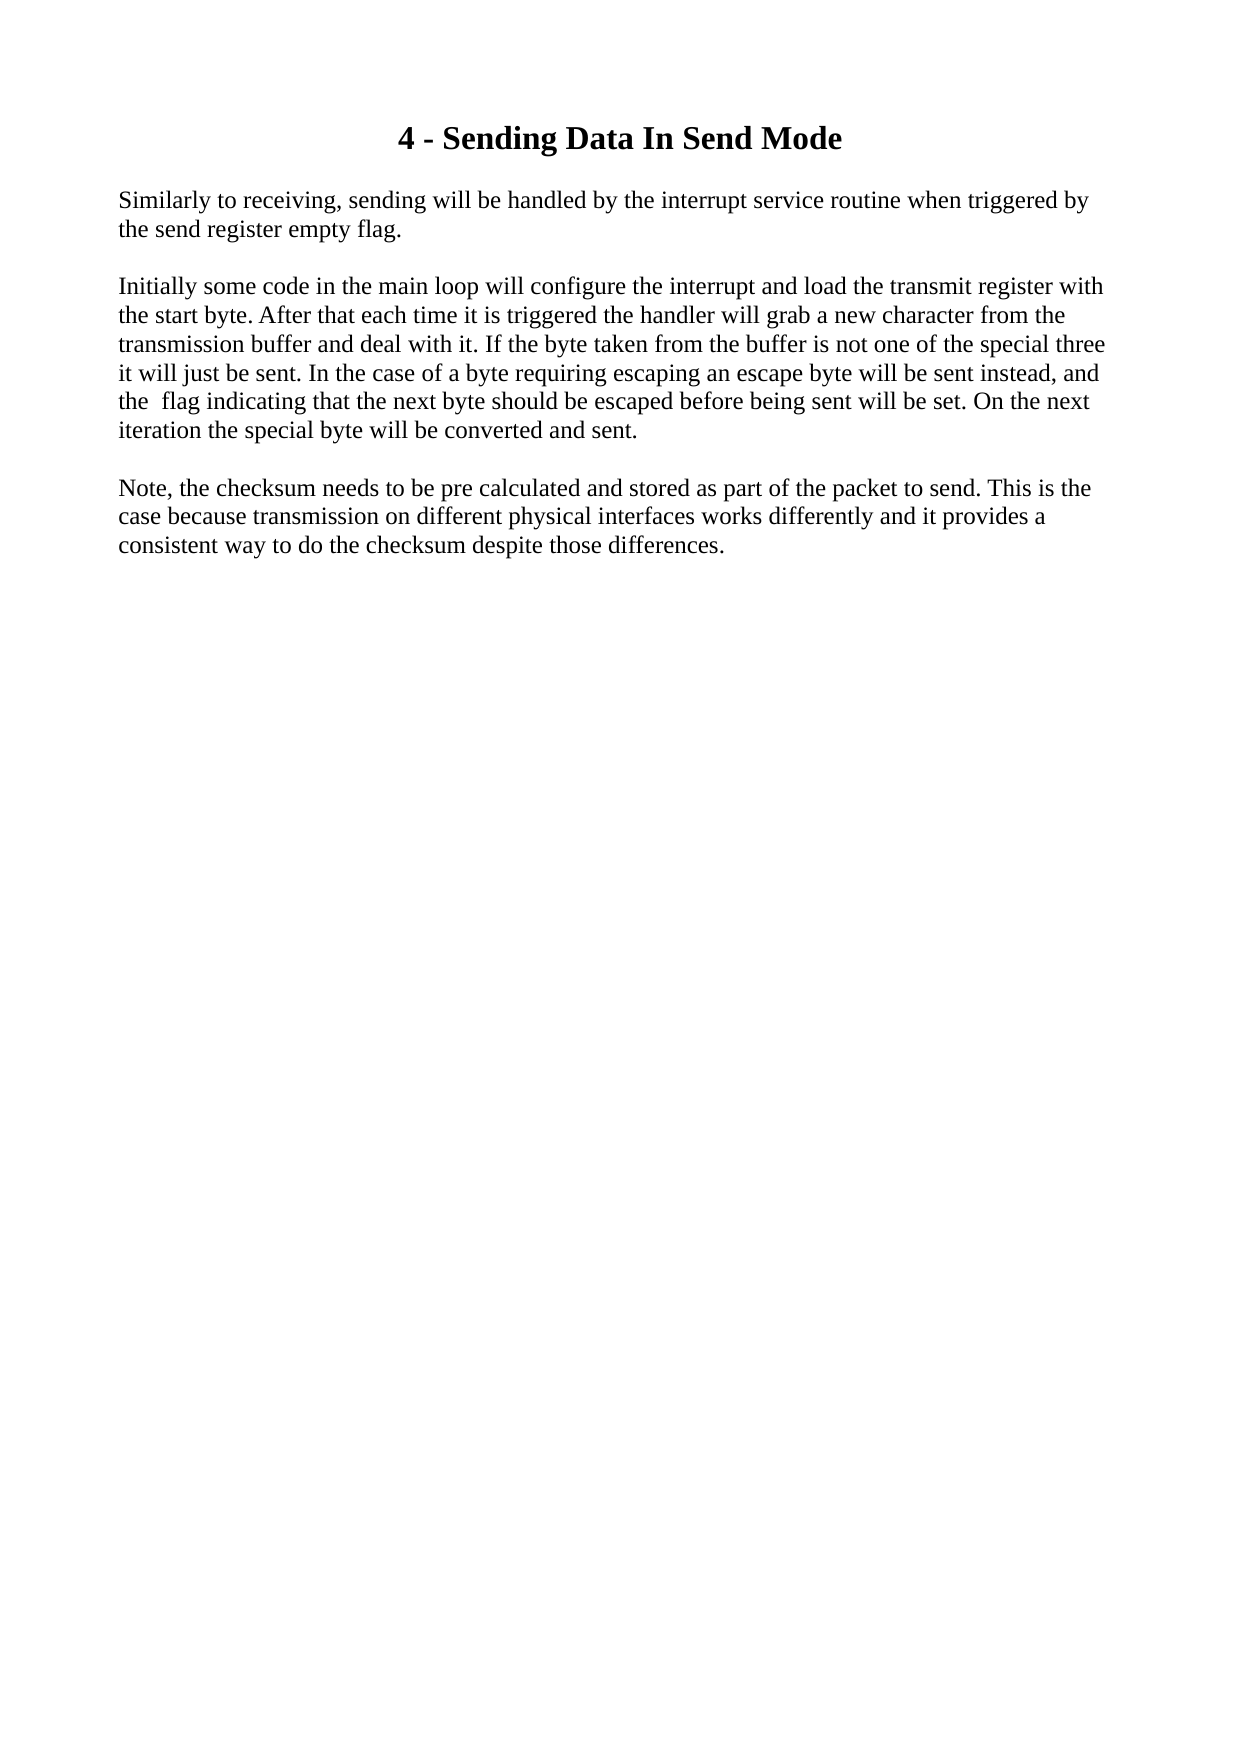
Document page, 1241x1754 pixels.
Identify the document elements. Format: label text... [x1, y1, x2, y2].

text Note, the checksum needs to be pre calculated and stored as part of the packet to send. This is the case because transmission on different physical interfaces works differently and it provides a consistent way to do the checksum despite those differences. [118, 473, 1122, 559]
text Initially some code in the main loop will configure the interrupt and load the transmit register with the start byte. After that each time it is triggered the handler will grab a new character from the transmission buffer and deal with it. If the byte taken from the buffer is not one of the special three it will just be sent. In the case of a byte requiring escaping an escape byte will be sent instead, and the flag indicating that the next byte should be escaped before being sent will be set. On the next iteration the special byte will be converted and sent. [118, 271, 1122, 444]
text 4 - Sending Data In Send Mode [118, 118, 1122, 156]
text Similarly to receiving, sending will be handled by the interrupt service routine when triggered by the send register empty flag. [118, 185, 1122, 243]
